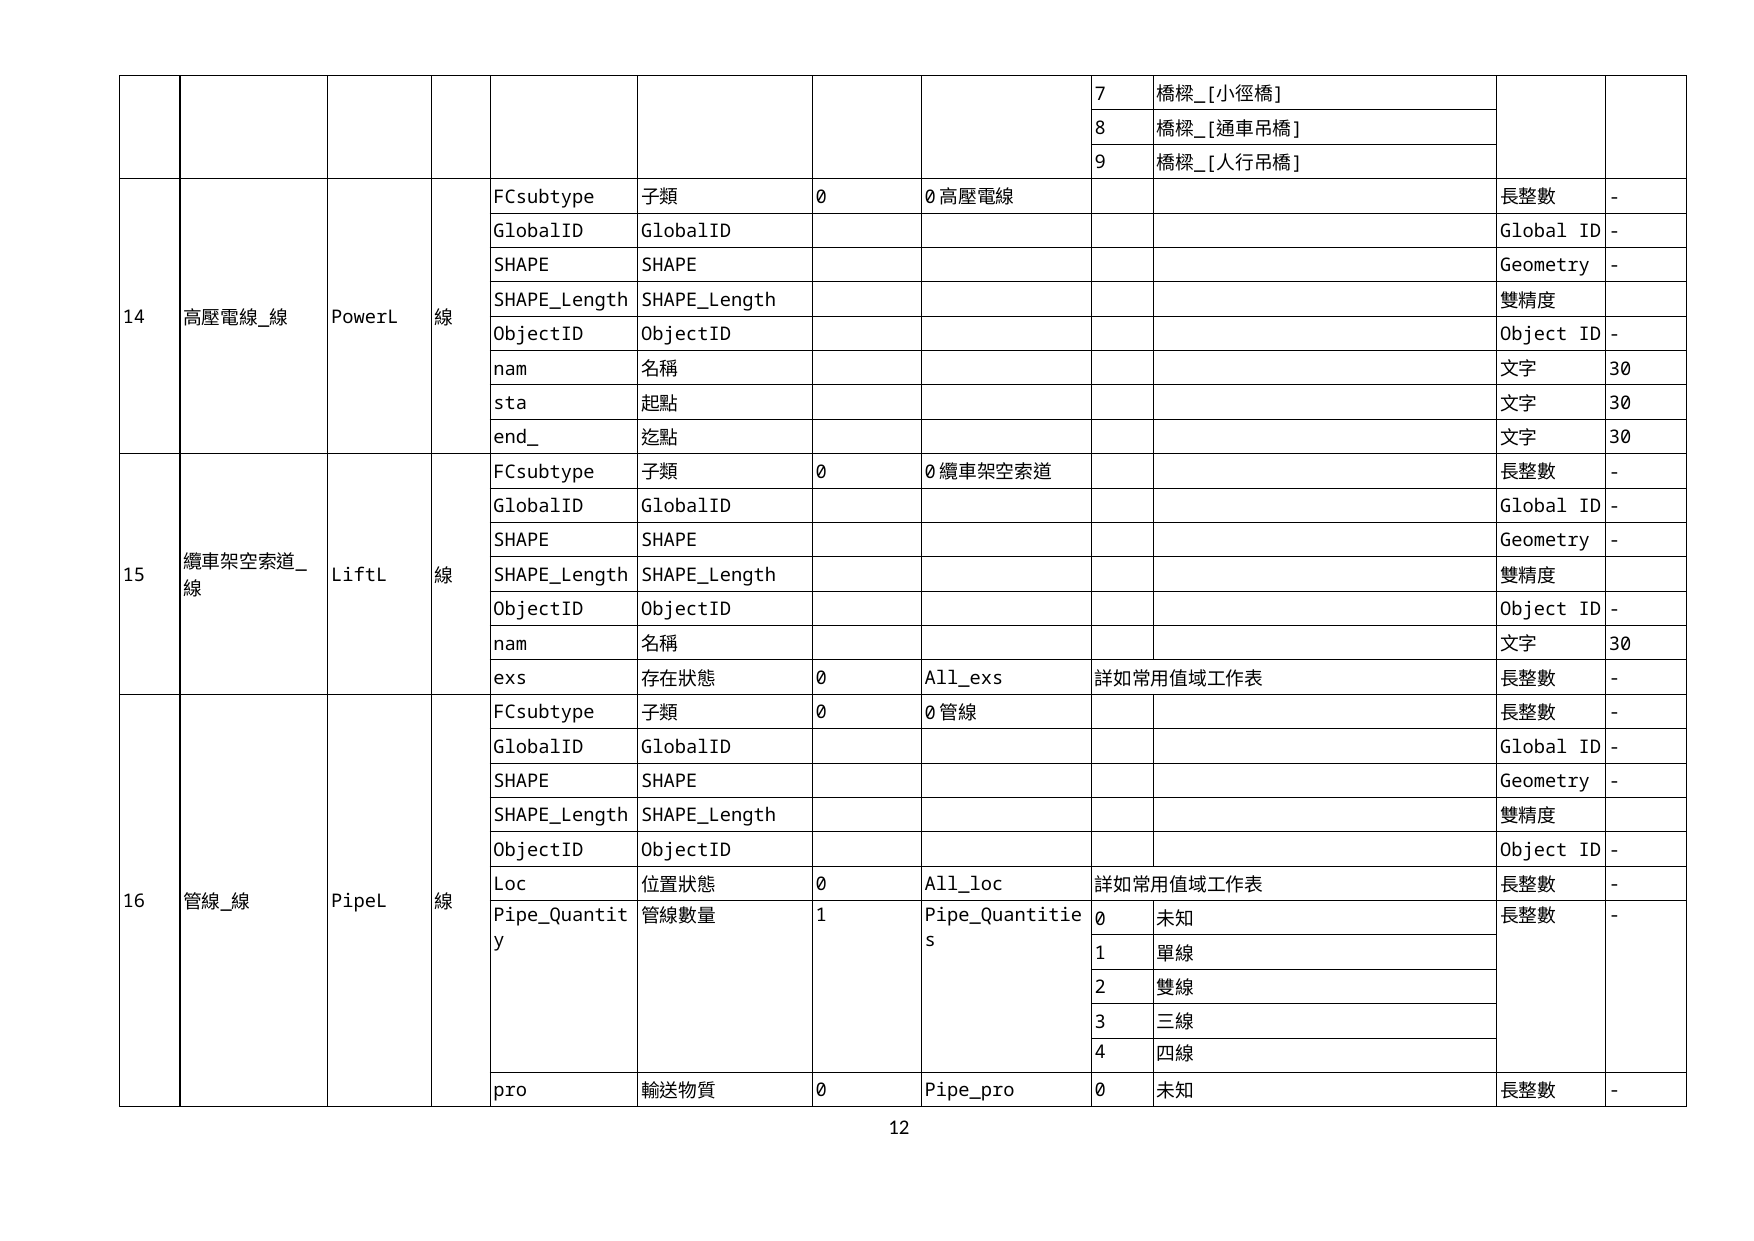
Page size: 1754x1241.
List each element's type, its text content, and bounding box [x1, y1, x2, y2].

table_cell nam [491, 626, 637, 659]
table_cell 14 [120, 179, 179, 453]
table_cell 文字 [1497, 420, 1605, 453]
table_cell 長整數 [1497, 660, 1605, 694]
table_cell [1154, 832, 1496, 866]
table_cell 雙線 [1154, 970, 1496, 1003]
table_cell 0 [813, 695, 921, 728]
table_cell 未知 [1154, 1073, 1496, 1106]
table_cell [1154, 523, 1496, 556]
table_cell - [1606, 489, 1686, 522]
table_cell 雙精度 [1497, 798, 1605, 831]
table_cell 詳如常用值域工作表 [1092, 660, 1496, 694]
table_cell 0 [813, 179, 921, 212]
table_cell GlobalID [491, 214, 637, 247]
table_cell end_ [491, 420, 637, 453]
table_cell [922, 351, 1091, 384]
table_cell 四線 [1154, 1039, 1496, 1072]
table_cell [1092, 489, 1153, 522]
table_cell 管線數量 [638, 901, 812, 1072]
table_cell 名稱 [638, 351, 812, 384]
table_cell SHAPE_Length [638, 798, 812, 831]
table_cell sta [491, 385, 637, 419]
table_cell [1092, 626, 1153, 659]
table_cell [813, 76, 921, 178]
table_cell [1092, 420, 1153, 453]
table_cell PowerL [328, 179, 431, 453]
table_cell 雙精度 [1497, 557, 1605, 591]
table_cell [922, 798, 1091, 831]
table_cell 3 [1092, 1004, 1153, 1037]
table_cell SHAPE [638, 523, 812, 556]
table_cell [1092, 695, 1153, 728]
table_cell [813, 282, 921, 316]
table_cell pro [491, 1073, 637, 1106]
table_cell 30 [1606, 385, 1686, 419]
table_cell [1154, 248, 1496, 281]
table_cell [922, 214, 1091, 247]
table_cell [1606, 557, 1686, 591]
table_cell - [1606, 832, 1686, 866]
table_cell Object ID [1497, 832, 1605, 866]
table_cell - [1606, 764, 1686, 797]
table_cell 纜車架空索道_線 [181, 454, 327, 694]
table_cell - [1606, 1073, 1686, 1106]
table_cell [1154, 317, 1496, 350]
table_cell [1092, 523, 1153, 556]
table_cell [922, 764, 1091, 797]
table_cell - [1606, 660, 1686, 694]
table_cell 線 [432, 695, 490, 1106]
table_cell [813, 626, 921, 659]
table_cell SHAPE [638, 248, 812, 281]
table_cell ObjectID [638, 592, 812, 625]
table_cell SHAPE_Length [638, 557, 812, 591]
table_cell [1154, 695, 1496, 728]
table_cell [638, 76, 812, 178]
table_cell 長整數 [1497, 867, 1605, 900]
table_cell 1 [813, 901, 921, 1072]
table_cell [120, 76, 179, 178]
table_cell [1092, 832, 1153, 866]
table_cell [1154, 626, 1496, 659]
table_cell 長整數 [1497, 901, 1605, 1072]
table_cell 起點 [638, 385, 812, 419]
table_cell [432, 76, 490, 178]
table_cell LiftL [328, 454, 431, 694]
table_cell [1154, 420, 1496, 453]
table_cell [1092, 798, 1153, 831]
table_cell [1154, 282, 1496, 316]
table_cell [1092, 557, 1153, 591]
table_cell [813, 592, 921, 625]
table_cell 文字 [1497, 385, 1605, 419]
table_cell Geometry [1497, 248, 1605, 281]
table_cell [813, 798, 921, 831]
table_cell ObjectID [491, 592, 637, 625]
table_cell [1092, 351, 1153, 384]
table_cell 線 [432, 454, 490, 694]
table_cell [813, 385, 921, 419]
table_cell 詳如常用值域工作表 [1092, 867, 1496, 900]
table_cell 9 [1092, 145, 1153, 178]
table_cell SHAPE [491, 523, 637, 556]
table_cell 雙精度 [1497, 282, 1605, 316]
table_cell [813, 557, 921, 591]
table_cell [1092, 317, 1153, 350]
table_cell - [1606, 695, 1686, 728]
table_cell 2 [1092, 970, 1153, 1003]
table_cell ObjectID [491, 832, 637, 866]
table_cell FCsubtype [491, 179, 637, 212]
table_cell [922, 420, 1091, 453]
table_cell [922, 248, 1091, 281]
table_cell 7 [1092, 76, 1153, 109]
table_cell SHAPE [491, 248, 637, 281]
table_cell [1154, 214, 1496, 247]
table_cell 長整數 [1497, 695, 1605, 728]
table_cell exs [491, 660, 637, 694]
table_cell 0 [813, 1073, 921, 1106]
table_cell GlobalID [491, 729, 637, 762]
table_cell Loc [491, 867, 637, 900]
table_cell [1092, 454, 1153, 487]
table_cell 橋樑_[通車吊橋] [1154, 110, 1496, 144]
table_cell [328, 76, 431, 178]
table_cell GlobalID [638, 729, 812, 762]
table_cell ObjectID [638, 832, 812, 866]
table_cell [922, 832, 1091, 866]
table_cell 15 [120, 454, 179, 694]
table_cell [1154, 729, 1496, 762]
table_cell GlobalID [491, 489, 637, 522]
table_cell [922, 557, 1091, 591]
table_cell 線 [432, 179, 490, 453]
table_cell 文字 [1497, 626, 1605, 659]
table_cell [813, 248, 921, 281]
table_cell 0 [1092, 901, 1153, 934]
table_cell [922, 282, 1091, 316]
table_cell [922, 592, 1091, 625]
table_cell - [1606, 214, 1686, 247]
table_cell - [1606, 729, 1686, 762]
table_cell [1092, 592, 1153, 625]
table_cell SHAPE_Length [491, 557, 637, 591]
table_cell 0 [813, 660, 921, 694]
table_cell [1497, 76, 1605, 178]
table_cell ObjectID [491, 317, 637, 350]
table_cell - [1606, 248, 1686, 281]
table_cell [922, 489, 1091, 522]
table_cell 橋樑_[人行吊橋] [1154, 145, 1496, 178]
table_cell Global ID [1497, 214, 1605, 247]
table_cell 0高壓電線 [922, 179, 1091, 212]
table_cell Pipe_pro [922, 1073, 1091, 1106]
table_cell Geometry [1497, 764, 1605, 797]
table_cell 子類 [638, 454, 812, 487]
table_cell [1154, 179, 1496, 212]
table_cell SHAPE [638, 764, 812, 797]
table_cell All_loc [922, 867, 1091, 900]
table_cell [1092, 179, 1153, 212]
table_cell 0纜車架空索道 [922, 454, 1091, 487]
table_cell [813, 489, 921, 522]
table_cell 文字 [1497, 351, 1605, 384]
table_cell Pipe_Quantity [491, 901, 637, 1072]
table_cell [813, 523, 921, 556]
table_cell 位置狀態 [638, 867, 812, 900]
table_cell 迄點 [638, 420, 812, 453]
table_cell 30 [1606, 351, 1686, 384]
table_cell [1606, 798, 1686, 831]
table_cell [813, 420, 921, 453]
table_cell 管線_線 [181, 695, 327, 1106]
table_cell [1092, 385, 1153, 419]
table_cell [491, 76, 637, 178]
table_cell [1154, 351, 1496, 384]
table_cell [813, 832, 921, 866]
table_cell [1092, 729, 1153, 762]
table_cell Global ID [1497, 729, 1605, 762]
table_cell 名稱 [638, 626, 812, 659]
table_cell 三線 [1154, 1004, 1496, 1037]
table_cell 1 [1092, 935, 1153, 969]
table_cell [922, 76, 1091, 178]
table_cell Global ID [1497, 489, 1605, 522]
table_cell - [1606, 592, 1686, 625]
table_cell [1154, 592, 1496, 625]
table_cell 30 [1606, 420, 1686, 453]
table_cell PipeL [328, 695, 431, 1106]
table_cell [922, 523, 1091, 556]
table_cell GlobalID [638, 489, 812, 522]
table_cell Object ID [1497, 592, 1605, 625]
table_cell [813, 351, 921, 384]
table_cell [922, 317, 1091, 350]
table_cell nam [491, 351, 637, 384]
table_cell 0 [813, 867, 921, 900]
table_cell [1154, 557, 1496, 591]
table_cell 8 [1092, 110, 1153, 144]
table_cell - [1606, 317, 1686, 350]
table_cell - [1606, 901, 1686, 1072]
table_cell Pipe_Quantities [922, 901, 1091, 1072]
table_cell [1092, 214, 1153, 247]
table_cell [1154, 764, 1496, 797]
table_cell Object ID [1497, 317, 1605, 350]
table_cell - [1606, 523, 1686, 556]
table_cell FCsubtype [491, 695, 637, 728]
table_cell SHAPE_Length [638, 282, 812, 316]
table_cell SHAPE [491, 764, 637, 797]
table_cell 存在狀態 [638, 660, 812, 694]
table_cell [1092, 282, 1153, 316]
table_cell 4 [1092, 1039, 1153, 1072]
table_cell 橋樑_[小徑橋] [1154, 76, 1496, 109]
table_cell 長整數 [1497, 1073, 1605, 1106]
table_cell 16 [120, 695, 179, 1106]
table_cell [813, 214, 921, 247]
table_cell FCsubtype [491, 454, 637, 487]
table_cell 子類 [638, 695, 812, 728]
table_cell - [1606, 179, 1686, 212]
table_cell [922, 729, 1091, 762]
table_cell [922, 626, 1091, 659]
table_cell [813, 764, 921, 797]
table_cell [813, 729, 921, 762]
table_cell SHAPE_Length [491, 798, 637, 831]
table_cell [1092, 764, 1153, 797]
table_cell [1606, 282, 1686, 316]
table_cell [1154, 454, 1496, 487]
table_cell [813, 317, 921, 350]
table_cell 30 [1606, 626, 1686, 659]
table_cell [1154, 489, 1496, 522]
table_cell 0 [813, 454, 921, 487]
table_cell [181, 76, 327, 178]
table_cell - [1606, 76, 1686, 178]
table_cell 單線 [1154, 935, 1496, 969]
table_cell [1092, 248, 1153, 281]
table_cell [1154, 798, 1496, 831]
table_cell 高壓電線_線 [181, 179, 327, 453]
table_cell Geometry [1497, 523, 1605, 556]
table_cell [922, 385, 1091, 419]
table_cell 輸送物質 [638, 1073, 812, 1106]
table_cell 未知 [1154, 901, 1496, 934]
table_cell All_exs [922, 660, 1091, 694]
table_cell GlobalID [638, 214, 812, 247]
table_cell - [1606, 867, 1686, 900]
table_cell 長整數 [1497, 454, 1605, 487]
table_cell ObjectID [638, 317, 812, 350]
table_cell [1154, 385, 1496, 419]
table_cell SHAPE_Length [491, 282, 637, 316]
table_cell 0管線 [922, 695, 1091, 728]
table_cell 子類 [638, 179, 812, 212]
table_cell 0 [1092, 1073, 1153, 1106]
table_cell - [1606, 454, 1686, 487]
table_cell 長整數 [1497, 179, 1605, 212]
